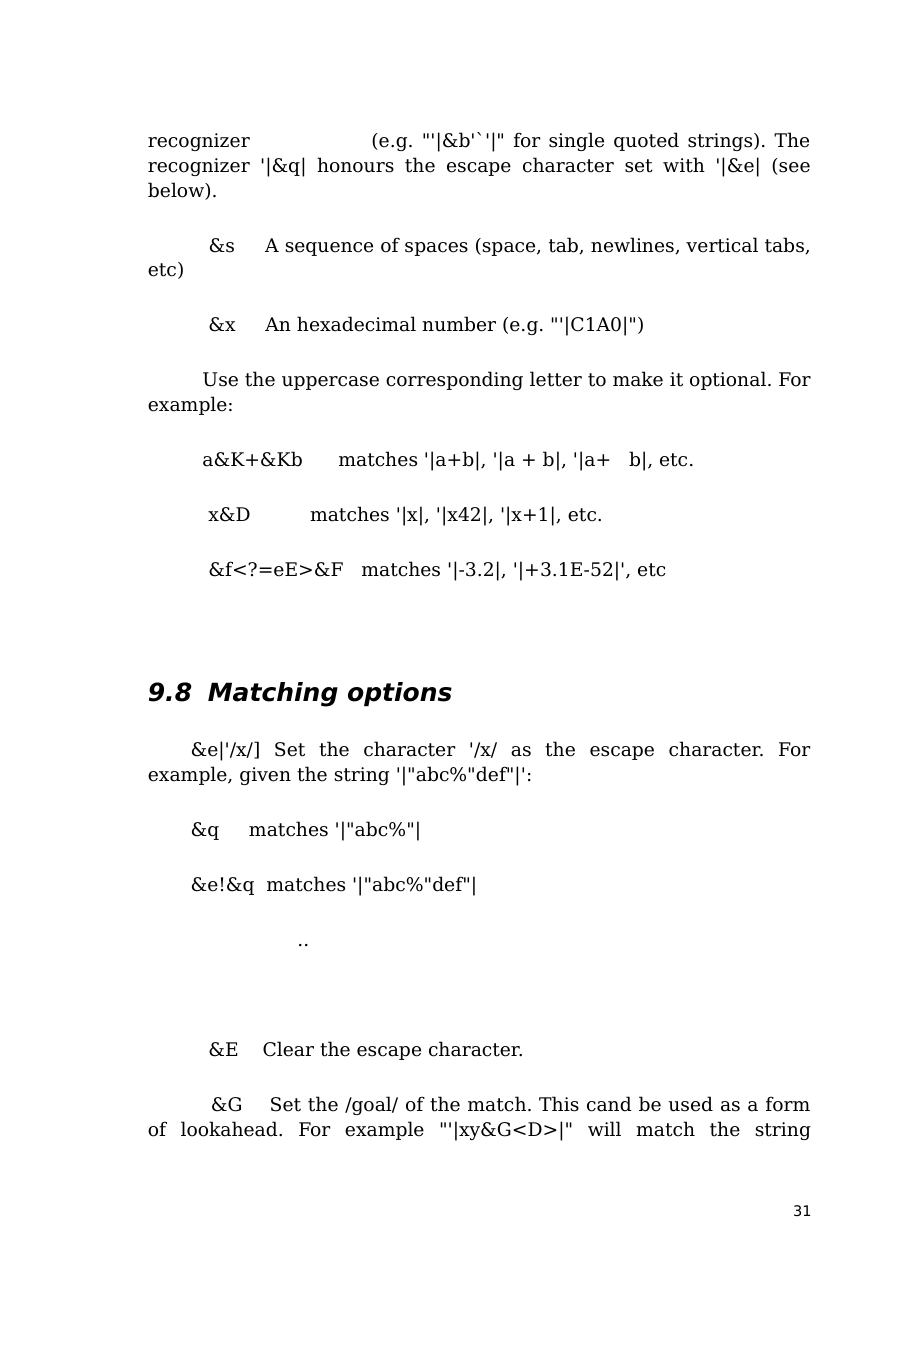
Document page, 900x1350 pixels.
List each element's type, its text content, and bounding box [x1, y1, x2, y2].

text &E Clear the escape character. [148, 1039, 811, 1061]
text &x An hexadecimal number (e.g. "'|C1A0|") [148, 314, 811, 336]
text Use the uppercase corresponding letter to make it optional. For example: [148, 369, 811, 416]
text &e!&q matches '|"abc%"def"| [148, 874, 811, 896]
text &e|'/x/] Set the character '/x/ as the escape character. For example, given the string '|"abc%"def"|': [148, 739, 811, 786]
text .. [148, 929, 811, 951]
text &G Set the /goal/ of the match. This cand be used as a form of lookahead. For example "'|xy&G<D>|" will match the string [148, 1094, 811, 1140]
text &f<?=eE>&F matches '|-3.2|, '|+3.1E-52|', etc [148, 559, 811, 581]
text &q matches '|"abc%"| [148, 819, 811, 841]
text &s A sequence of spaces (space, tab, newlines, vertical tabs, etc) [148, 234, 811, 281]
text x&D matches '|x|, '|x42|, '|x+1|, etc. [148, 504, 811, 526]
subtitle Matching options [148, 679, 811, 708]
text a&K+&Kb matches '|a+b|, '|a + b|, '|a+ b|, etc. [148, 449, 811, 471]
text recognizer (e.g. "'|&b'`'|" for single quoted strings). The recognizer '|&q| honours the escape character set with '|&e| (see below). [148, 130, 811, 202]
